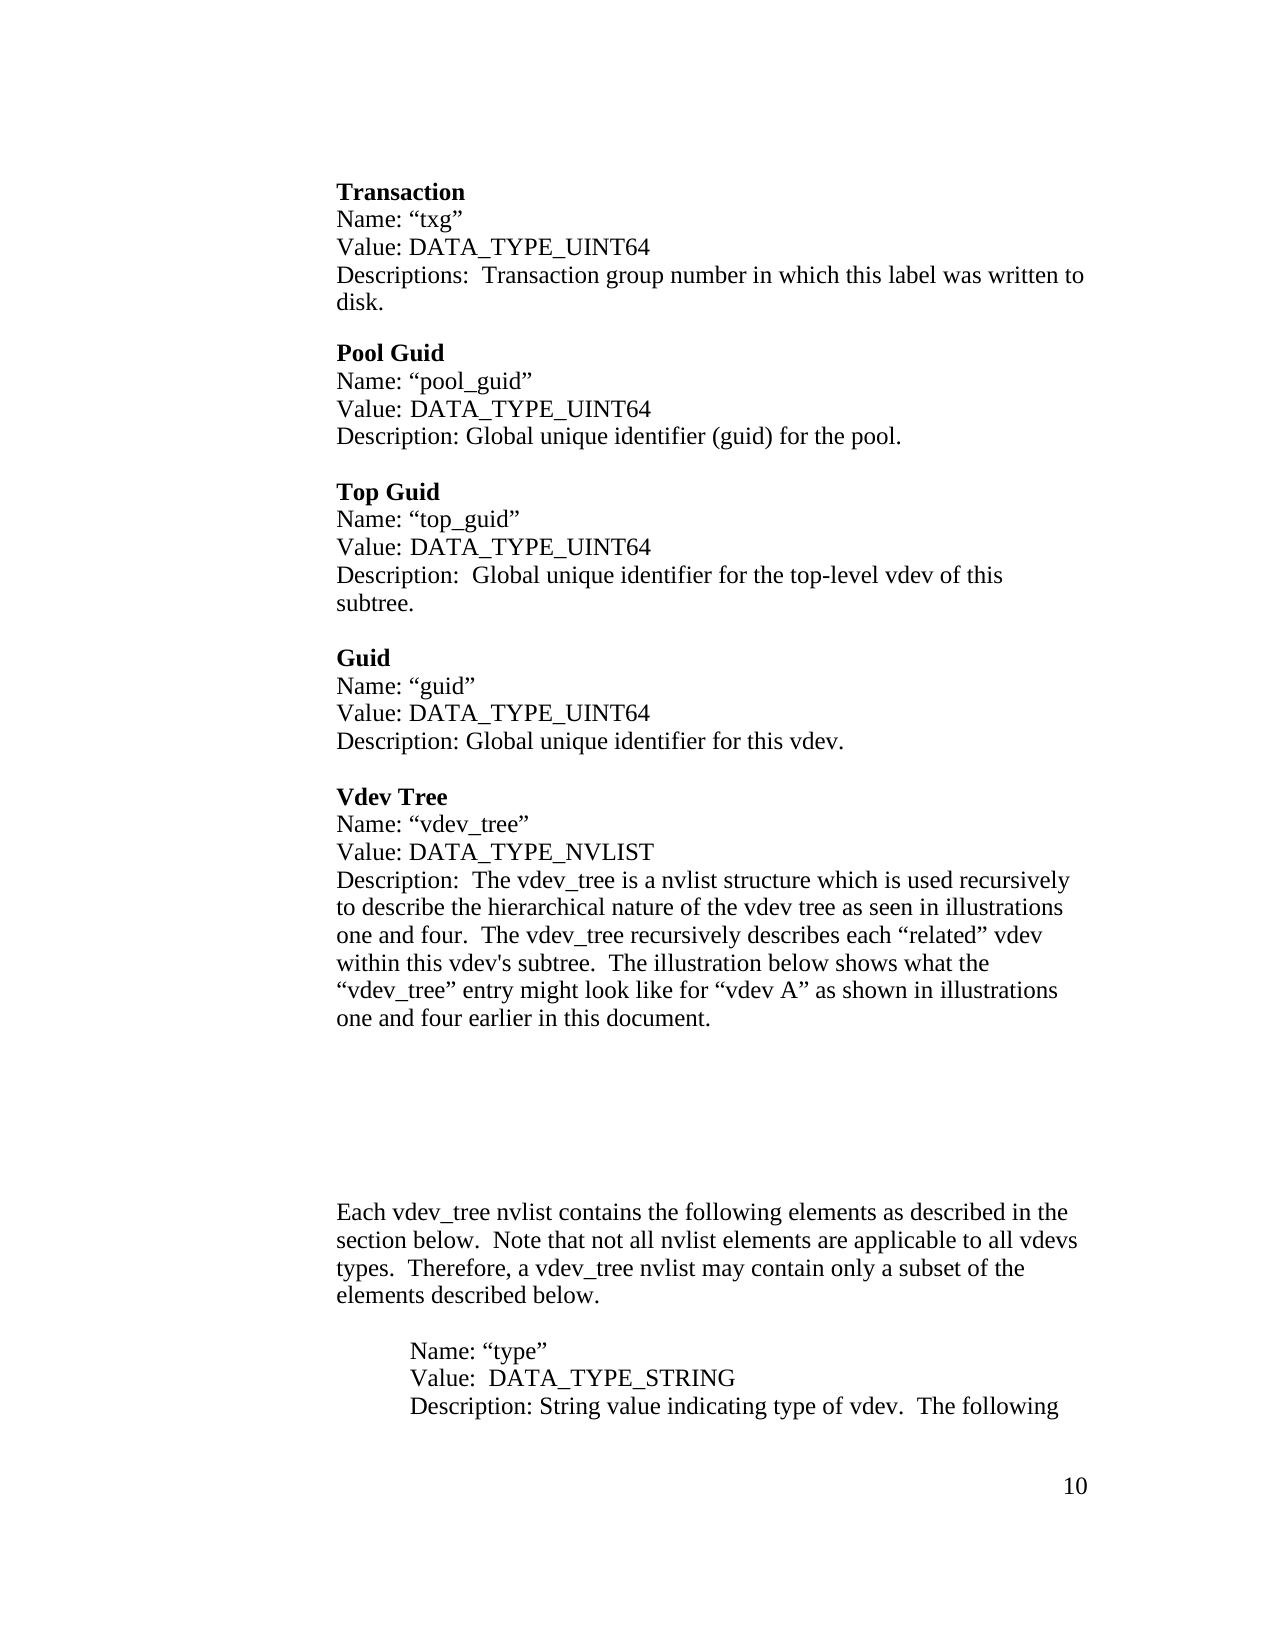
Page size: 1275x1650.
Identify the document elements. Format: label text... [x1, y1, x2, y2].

text Top Guid [336, 478, 1087, 506]
text Description: The vdev_tree is a nvlist structure which is used recursively to describe the hierarchical nature of the vdev tree as seen in illustrations one and four. The vdev_tree recursively describes each “related” vdev within this vdev's subtree. The illustration below shows what the “vdev_tree” entry might look like for “vdev A” as shown in illustrations one and four earlier in this document. [336, 866, 1087, 1032]
text Transaction [336, 178, 1087, 205]
text Description: Global unique identifier for this vdev. [336, 727, 1087, 755]
text Value: DATA_TYPE_UINT64 [336, 233, 1087, 261]
text Value: DATA_TYPE_UINT64 [336, 533, 1087, 561]
text Description: String value indicating type of vdev. The following vdev_types are valid. [409, 1392, 1087, 1420]
text Name: “pool_guid” [336, 367, 1087, 395]
text Value: DATA_TYPE_NVLIST [336, 838, 1087, 866]
text Name: “txg” [336, 205, 1087, 233]
text Each vdev_tree nvlist contains the following elements as described in the section below. Note that not all nvlist elements are applicable to all vdevs types. Therefore, a vdev_tree nvlist may contain only a subset of the elements described below. [336, 1198, 1087, 1309]
text Pool Guid [262, 339, 1087, 367]
text Name: “vdev_tree” [336, 810, 1087, 838]
text Description: Global unique identifier (guid) for the pool. [336, 422, 1087, 450]
text Value: DATA_TYPE_UINT64 [336, 699, 1087, 727]
text Value: DATA_TYPE_UINT64 [336, 395, 1087, 422]
text Vdev Tree [336, 783, 1087, 810]
text Guid [336, 644, 1087, 672]
text Name: “type” [409, 1337, 1087, 1364]
text Descriptions: Transaction group number in which this label was written to disk. [336, 261, 1087, 316]
text Name: “guid” [336, 672, 1087, 699]
text Value: DATA_TYPE_STRING [409, 1364, 1087, 1392]
text Description: Global unique identifier for the top-level vdev of this subtree. [336, 561, 1087, 616]
text Name: “top_guid” [336, 506, 1087, 533]
